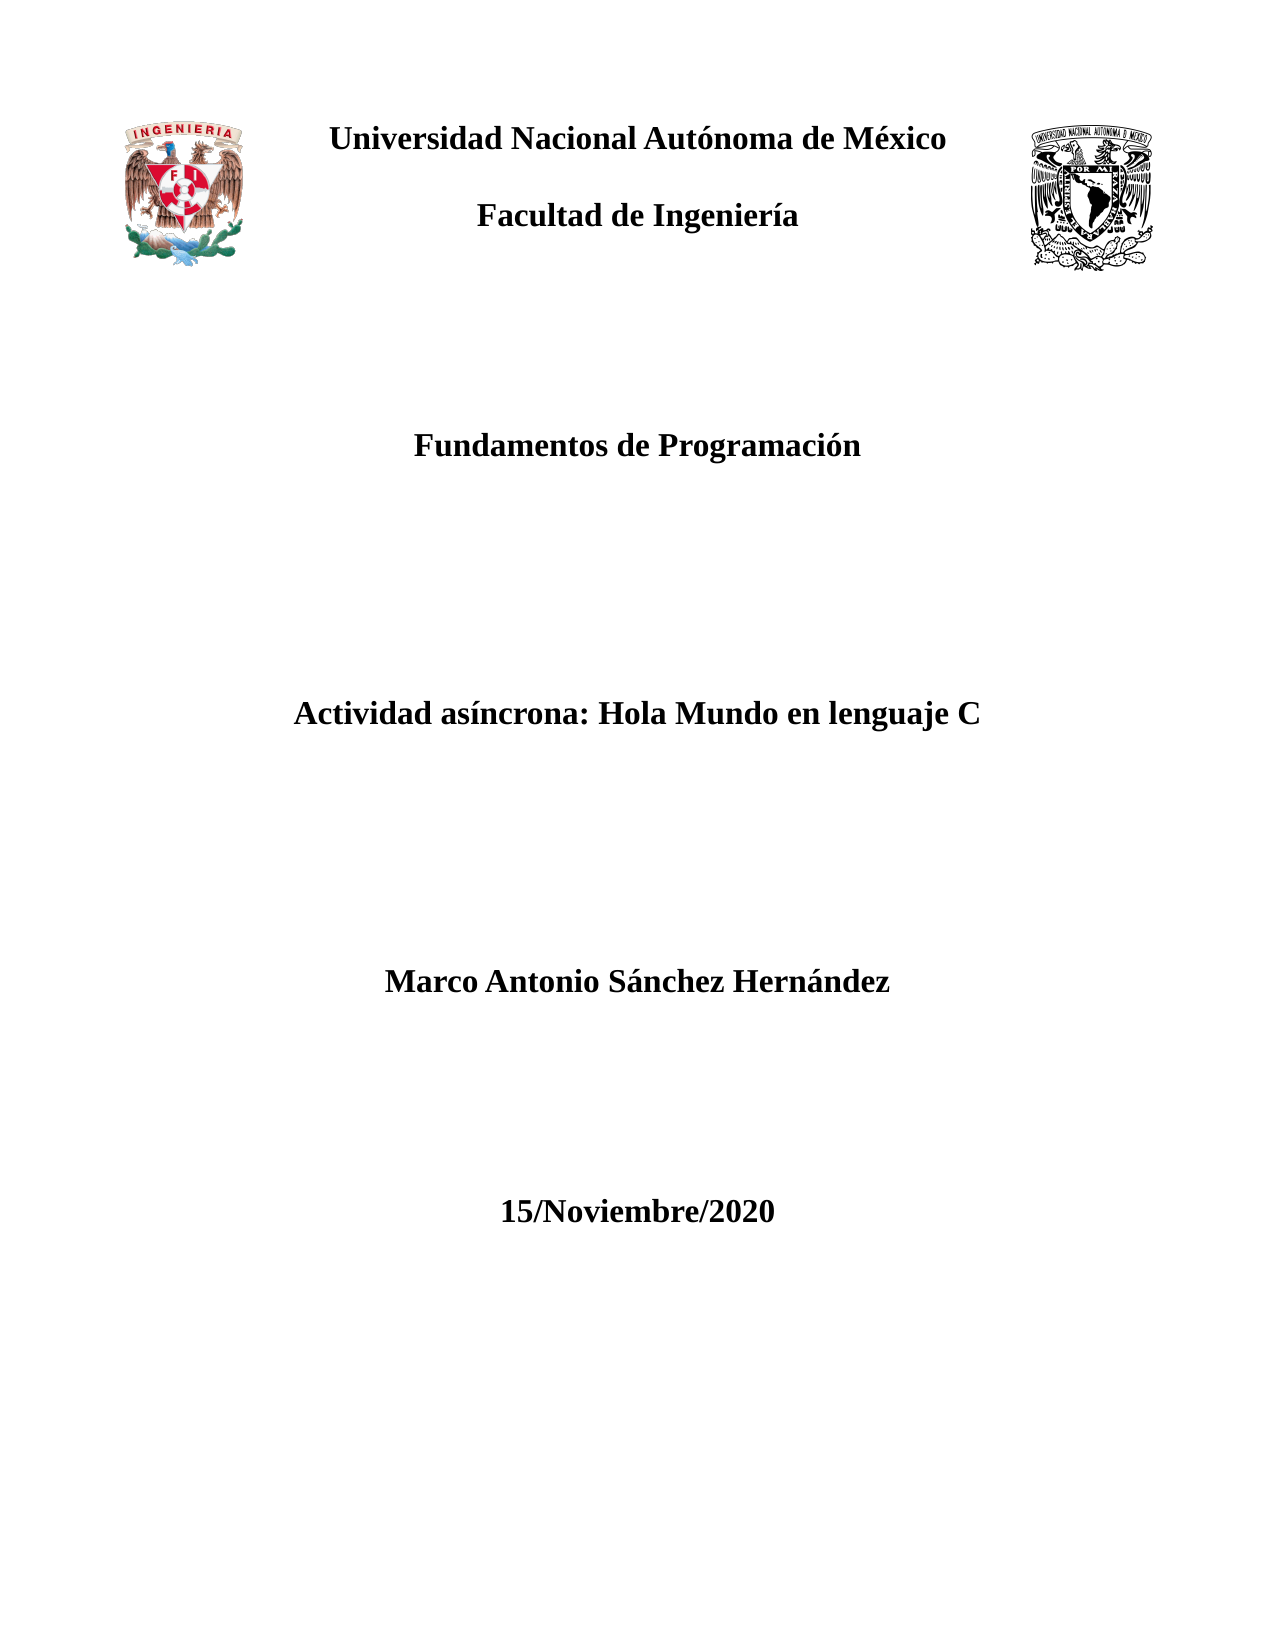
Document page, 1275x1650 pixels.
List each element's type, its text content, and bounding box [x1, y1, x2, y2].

text Actividad asíncrona: Hola Mundo en lenguaje C [118, 693, 1157, 731]
picture [122, 120, 245, 268]
text 15/Noviembre/2020 [118, 1191, 1157, 1230]
text Fundamentos de Programación [118, 425, 1157, 463]
text Marco Antonio Sánchez Hernández [118, 961, 1157, 1000]
text Universidad Nacional Autónoma de México [118, 118, 1157, 156]
text Facultad de Ingeniería [245, 195, 1031, 233]
picture [1031, 125, 1153, 271]
